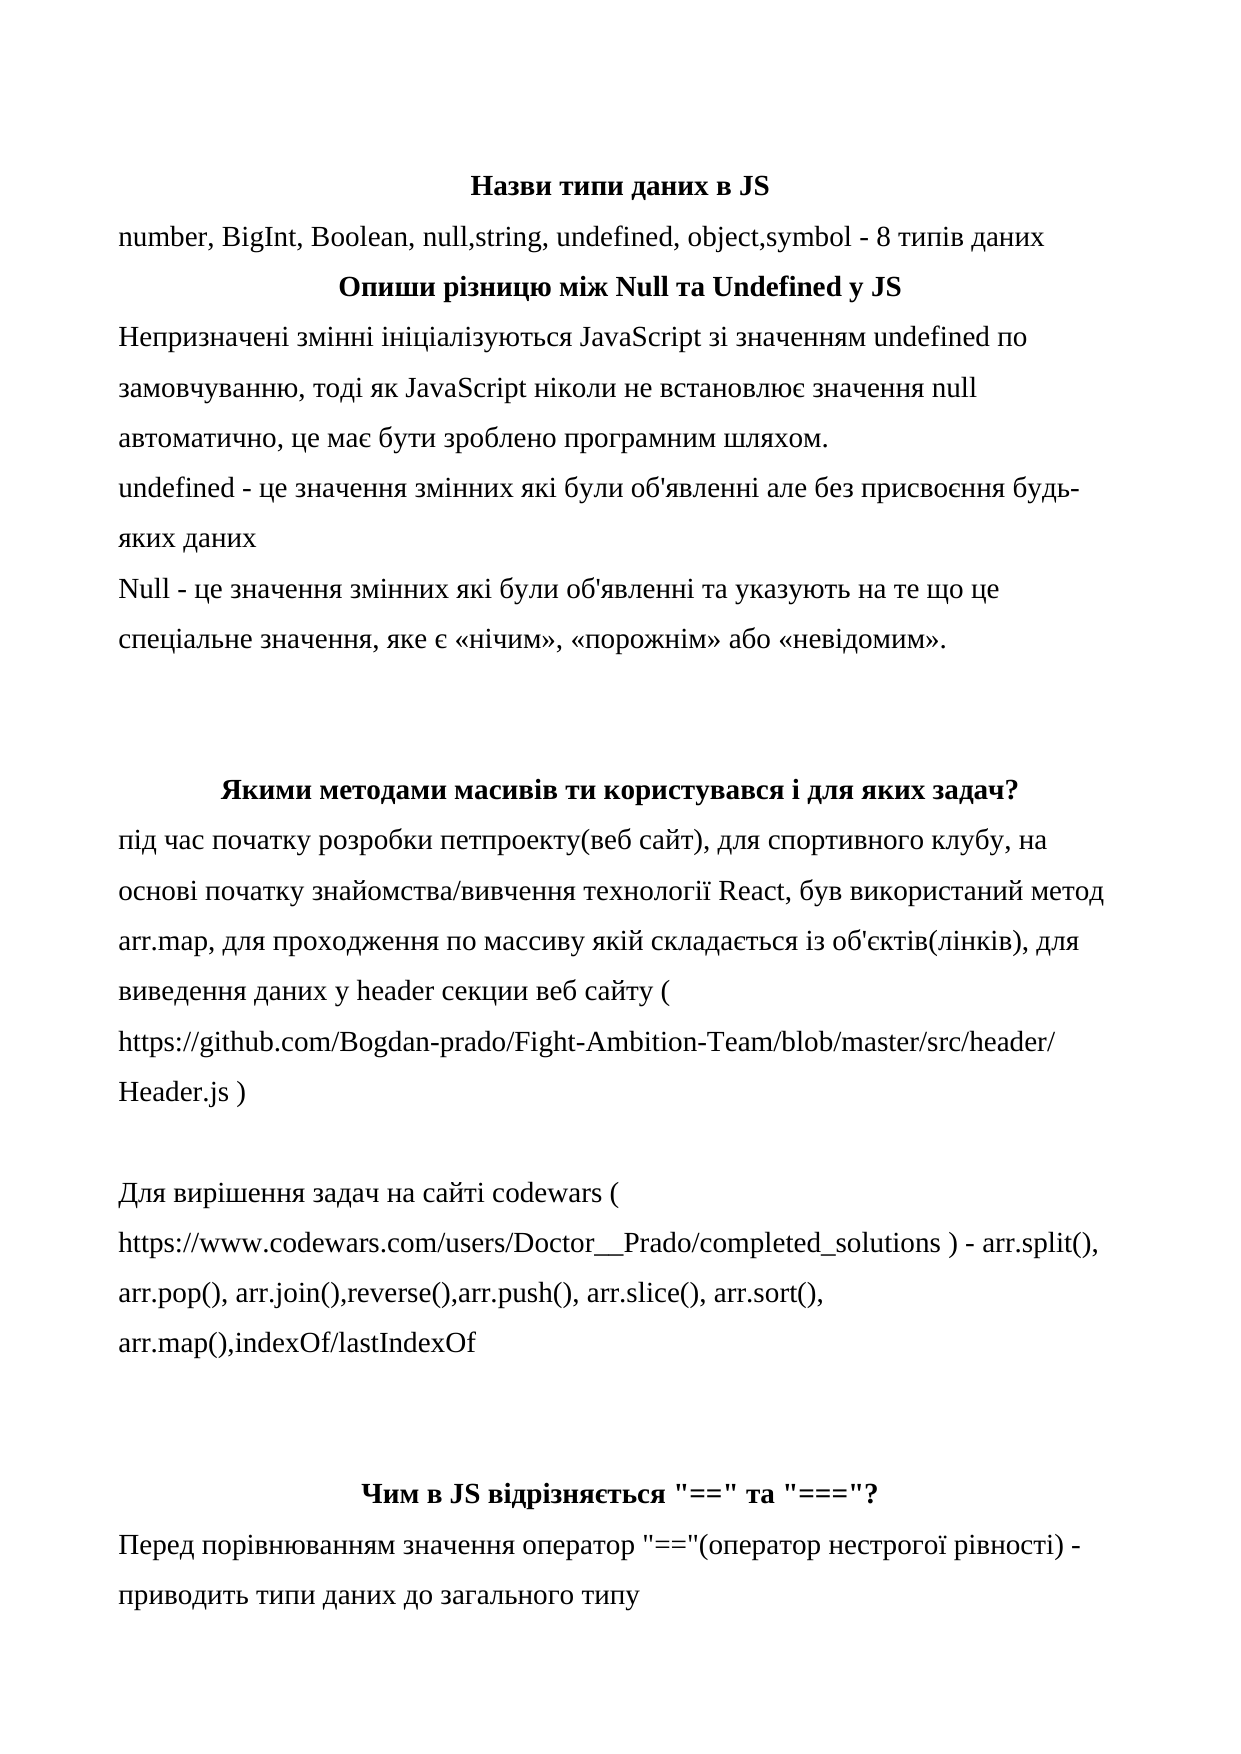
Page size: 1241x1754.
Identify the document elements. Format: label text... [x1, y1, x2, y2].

text під час початку розробки петпроекту(веб сайт), для спортивного клубу, на основі початку знайомства/вивчення технології React, був використаний метод arr.map, для проходження по массиву якій складається із об'єктів(лінків), для виведення даних у header секции веб сайту ( https://github.com/Bogdan-prado/Fight-Ambition-Team/blob/master/src/header/Header.js ) [118, 822, 1122, 1108]
text Null - це значення змінних які були об'явленні та указують на те що це спеціальне значення, яке є «нічим», «порожнім» або «невідомим». [118, 571, 1122, 655]
text Перед порівнюванням значення оператор "=="(оператор нестрогої рівності) - приводить типи даних до загального типу [118, 1527, 1122, 1611]
text number, BigInt, Boolean, null,string, undefined, object,symbol - 8 типів даних [118, 219, 1122, 252]
text Назви типи даних в JS [118, 168, 1122, 202]
text Непризначені змінні ініціалізуються JavaScript зі значенням undefined по замовчуванню, тоді як JavaScript ніколи не встановлює значення null автоматично, це має бути зроблено програмним шляхом. [118, 319, 1122, 453]
text Якими методами масивів ти користувався і для яких задач? [118, 772, 1122, 806]
text Чим в JS відрізняється "==" та "==="? [118, 1477, 1122, 1510]
text undefined - це значення змінних які були об'явленні але без присвоєння будь-яких даних [118, 470, 1122, 554]
text Опиши різницю між Null та Undefined у JS [118, 269, 1122, 303]
text Для вирішення задач на сайті codewars ( https://www.codewars.com/users/Doctor__Prado/completed_solutions ) - arr.split(), arr.pop(), arr.join(),reverse(),arr.push(), arr.slice(), arr.sort(), arr.map(),indexOf/lastIndexOf [118, 1175, 1122, 1359]
